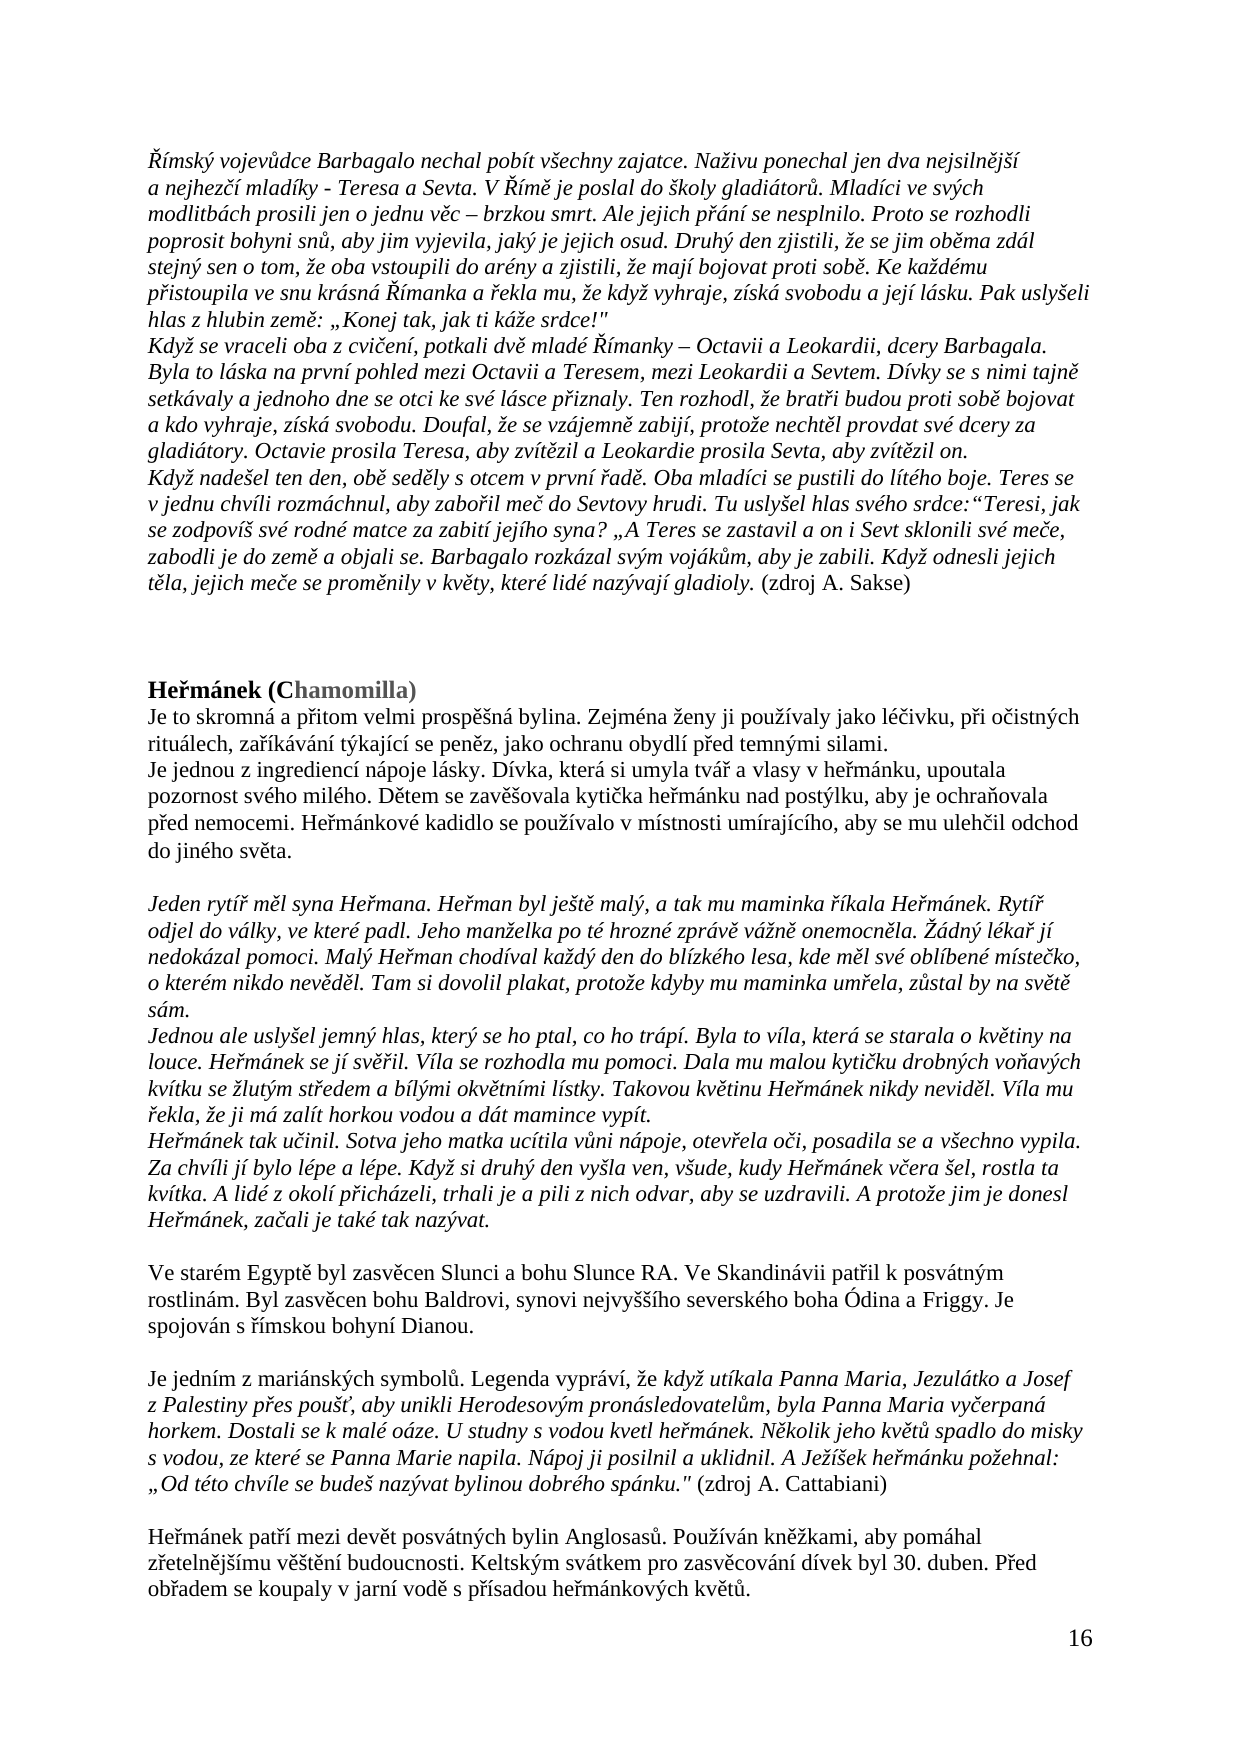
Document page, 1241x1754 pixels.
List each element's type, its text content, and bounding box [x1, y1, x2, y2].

text Římský vojevůdce Barbagalo nechal pobít všechny zajatce. Naživu ponechal jen dva nejsilnější a nejhezčí mladíky - Teresa a Sevta. V Římě je poslal do školy gladiátorů. Mladíci ve svých modlitbách prosili jen o jednu věc – brzkou smrt. Ale jejich přání se nesplnilo. Proto se rozhodli poprosit bohyni snů, aby jim vyjevila, jaký je jejich osud. Druhý den zjistili, že se jim oběma zdál stejný sen o tom, že oba vstoupili do arény a zjistili, že mají bojovat proti sobě. Ke každému přistoupila ve snu krásná Římanka a řekla mu, že když vyhraje, získá svobodu a její lásku. Pak uslyšeli hlas z hlubin země: „Konej tak, jak ti káže srdce!" [148, 148, 1093, 332]
text Je to skromná a přitom velmi prospěšná bylina. Zejména ženy ji používaly jako léčivku, při očistných rituálech, zaříkávání týkající se peněz, jako ochranu obydlí před temnými silami. [148, 703, 1093, 756]
text Když se vraceli oba z cvičení, potkali dvě mladé Římanky – Octavii a Leokardii, dcery Barbagala. Byla to láska na první pohled mezi Octavii a Teresem, mezi Leokardii a Sevtem. Dívky se s nimi tajně setkávaly a jednoho dne se otci ke své lásce přiznaly. Ten rozhodl, že bratři budou proti sobě bojovat a kdo vyhraje, získá svobodu. Doufal, že se vzájemně zabijí, protože nechtěl provdat své dcery za gladiátory. Octavie prosila Teresa, aby zvítězil a Leokardie prosila Sevta, aby zvítězil on. [148, 332, 1093, 464]
text Když nadešel ten den, obě seděly s otcem v první řadě. Oba mladíci se pustili do lítého boje. Teres se v jednu chvíli rozmáchnul, aby zabořil meč do Sevtovy hrudi. Tu uslyšel hlas svého srdce:“Teresi, jak se zodpovíš své rodné matce za zabití jejího syna? „A Teres se zastavil a on i Sevt sklonili své meče, zabodli je do země a objali se. Barbagalo rozkázal svým vojákům, aby je zabili. Když odnesli jejich těla, jejich meče se proměnily v květy, které lidé nazývají gladioly. (zdroj A. Sakse) [148, 464, 1093, 596]
text Je jednou z ingrediencí nápoje lásky. Dívka, která si umyla tvář a vlasy v heřmánku, upoutala pozornost svého milého. Dětem se zavěšovala kytička heřmánku nad postýlku, aby je ochraňovala před nemocemi. Heřmánkové kadidlo se používalo v místnosti umírajícího, aby se mu ulehčil odchod do jiného světa. [148, 756, 1093, 864]
text Jeden rytíř měl syna Heřmana. Heřman byl ještě malý, a tak mu maminka říkala Heřmánek. Rytíř odjel do války, ve které padl. Jeho manželka po té hrozné zprávě vážně onemocněla. Žádný lékař jí nedokázal pomoci. Malý Heřman chodíval každý den do blízkého lesa, kde měl své oblíbené místečko, o kterém nikdo nevěděl. Tam si dovolil plakat, protože kdyby mu maminka umřela, zůstal by na světě sám. [148, 890, 1093, 1022]
text Ve starém Egyptě byl zasvěcen Slunci a bohu Slunce RA. Ve Skandinávii patřil k posvátným rostlinám. Byl zasvěcen bohu Baldrovi, synovi nejvyššího severského boha Ódina a Friggy. Je spojován s římskou bohyní Dianou. [148, 1259, 1093, 1338]
text Heřmánek patří mezi devět posvátných bylin Anglosasů. Používán kněžkami, aby pomáhal zřetelnějšímu věštění budoucnosti. Keltským svátkem pro zasvěcování dívek byl 30. duben. Před obřadem se koupaly v jarní vodě s přísadou heřmánkových květů. [148, 1523, 1093, 1602]
text Je jedním z mariánských symbolů. Legenda vypráví, že když utíkala Panna Maria, Jezulátko a Josef z Palestiny přes poušť, aby unikli Herodesovým pronásledovatelům, byla Panna Maria vyčerpaná horkem. Dostali se k malé oáze. U studny s vodou kvetl heřmánek. Několik jeho květů spadlo do misky s vodou, ze které se Panna Marie napila. Nápoj ji posilnil a uklidnil. A Ježíšek heřmánku požehnal: „Od této chvíle se budeš nazývat bylinou dobrého spánku." (zdroj A. Cattabiani) [148, 1365, 1093, 1496]
text Heřmánek (Chamomilla) [148, 675, 1093, 703]
text Heřmánek tak učinil. Sotva jeho matka ucítila vůni nápoje, otevřela oči, posadila se a všechno vypila. Za chvíli jí bylo lépe a lépe. Když si druhý den vyšla ven, všude, kudy Heřmánek včera šel, rostla ta kvítka. A lidé z okolí přicházeli, trhali je a pili z nich odvar, aby se uzdravili. A protože jim je donesl Heřmánek, začali je také tak nazývat. [148, 1127, 1093, 1233]
text Jednou ale uslyšel jemný hlas, který se ho ptal, co ho trápí. Byla to víla, která se starala o květiny na louce. Heřmánek se jí svěřil. Víla se rozhodla mu pomoci. Dala mu malou kytičku drobných voňavých kvítku se žlutým středem a bílými okvětními lístky. Takovou květinu Heřmánek nikdy neviděl. Víla mu řekla, že ji má zalít horkou vodou a dát mamince vypít. [148, 1022, 1093, 1127]
